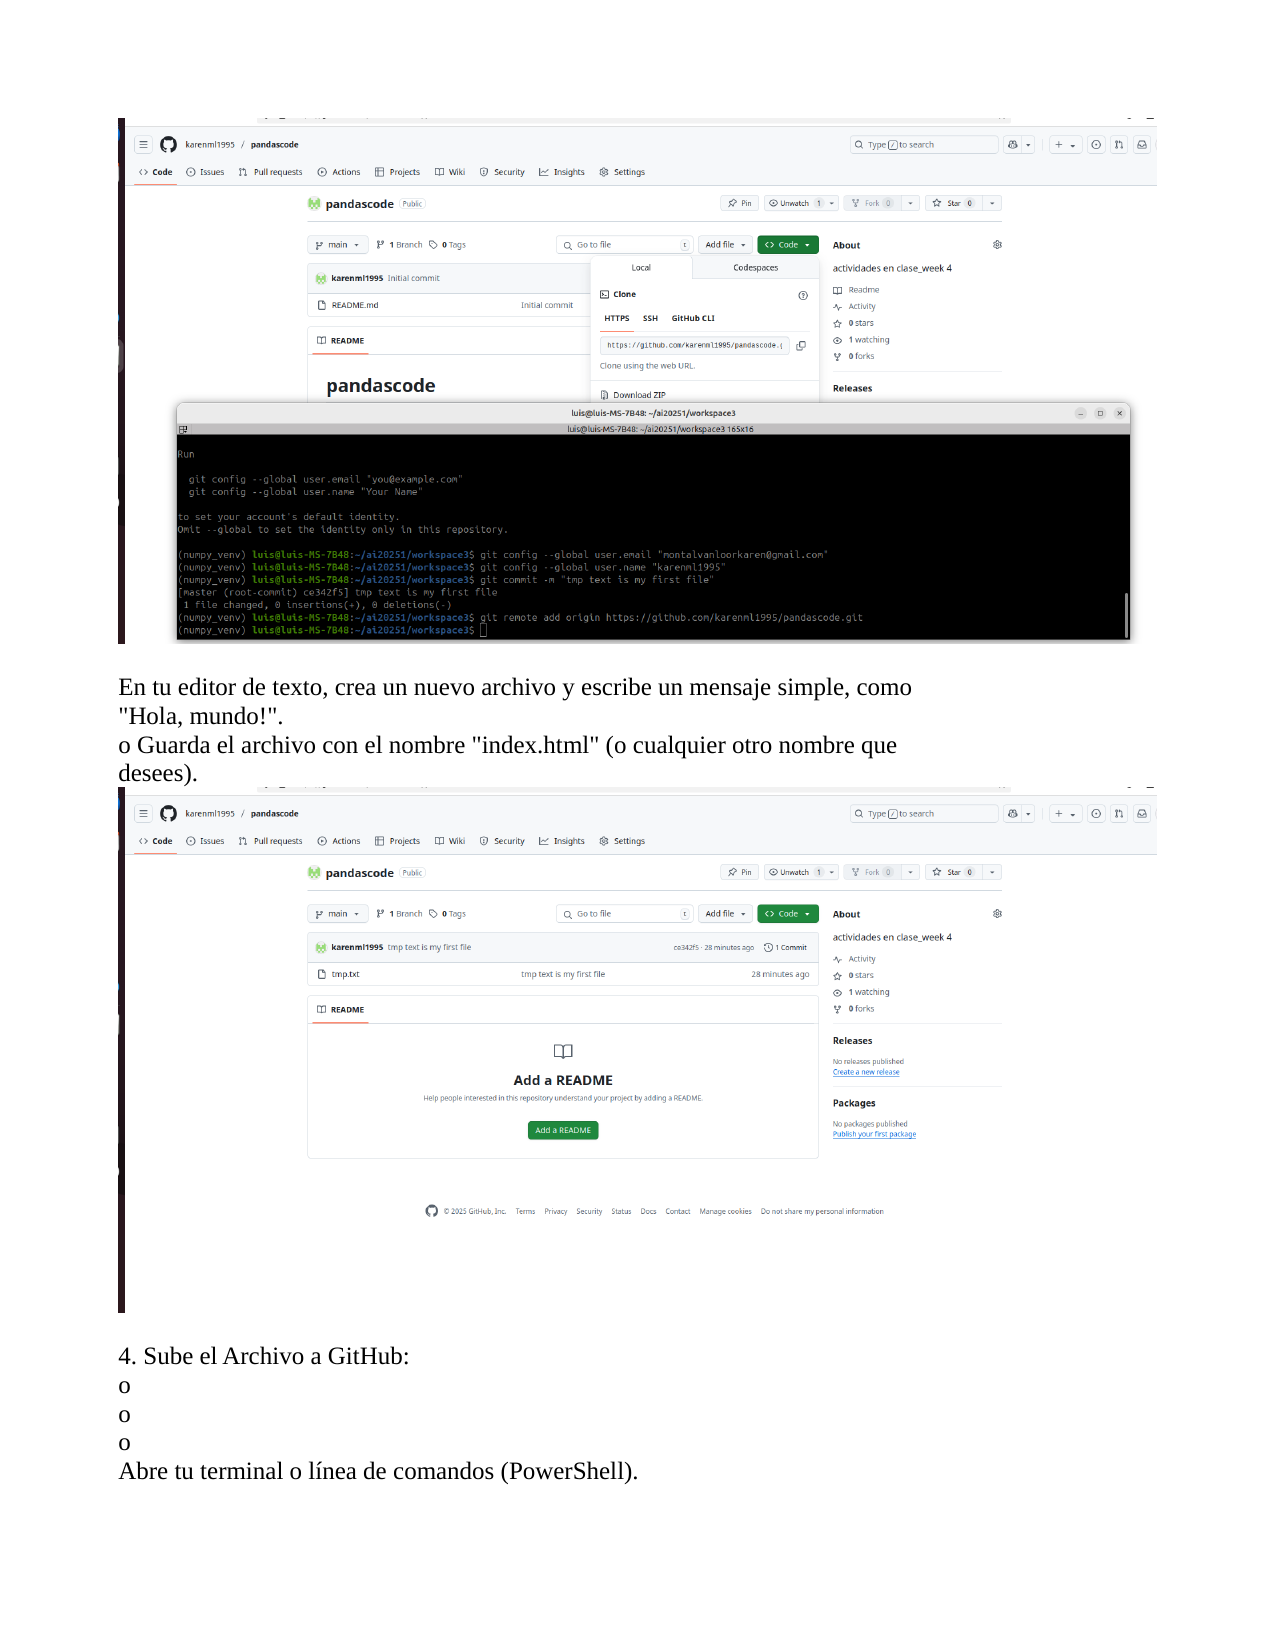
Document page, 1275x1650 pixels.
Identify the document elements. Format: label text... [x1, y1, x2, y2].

text o Guarda el archivo con el nombre "index.html" (o cualquier otro nombre que [118, 730, 1157, 758]
text Abre tu terminal o línea de comandos (PowerShell). [118, 1456, 1157, 1485]
text o [118, 1399, 1157, 1427]
text En tu editor de texto, crea un nuevo archivo y escribe un mensaje simple, como [118, 672, 1157, 701]
text o [118, 1427, 1157, 1456]
text "Hola, mundo!". [118, 701, 1157, 730]
picture [118, 787, 1157, 1313]
text desees). [118, 758, 1157, 787]
picture [118, 118, 1157, 644]
text o [118, 1370, 1157, 1399]
text 4. Sube el Archivo a GitHub: [118, 1341, 1157, 1370]
